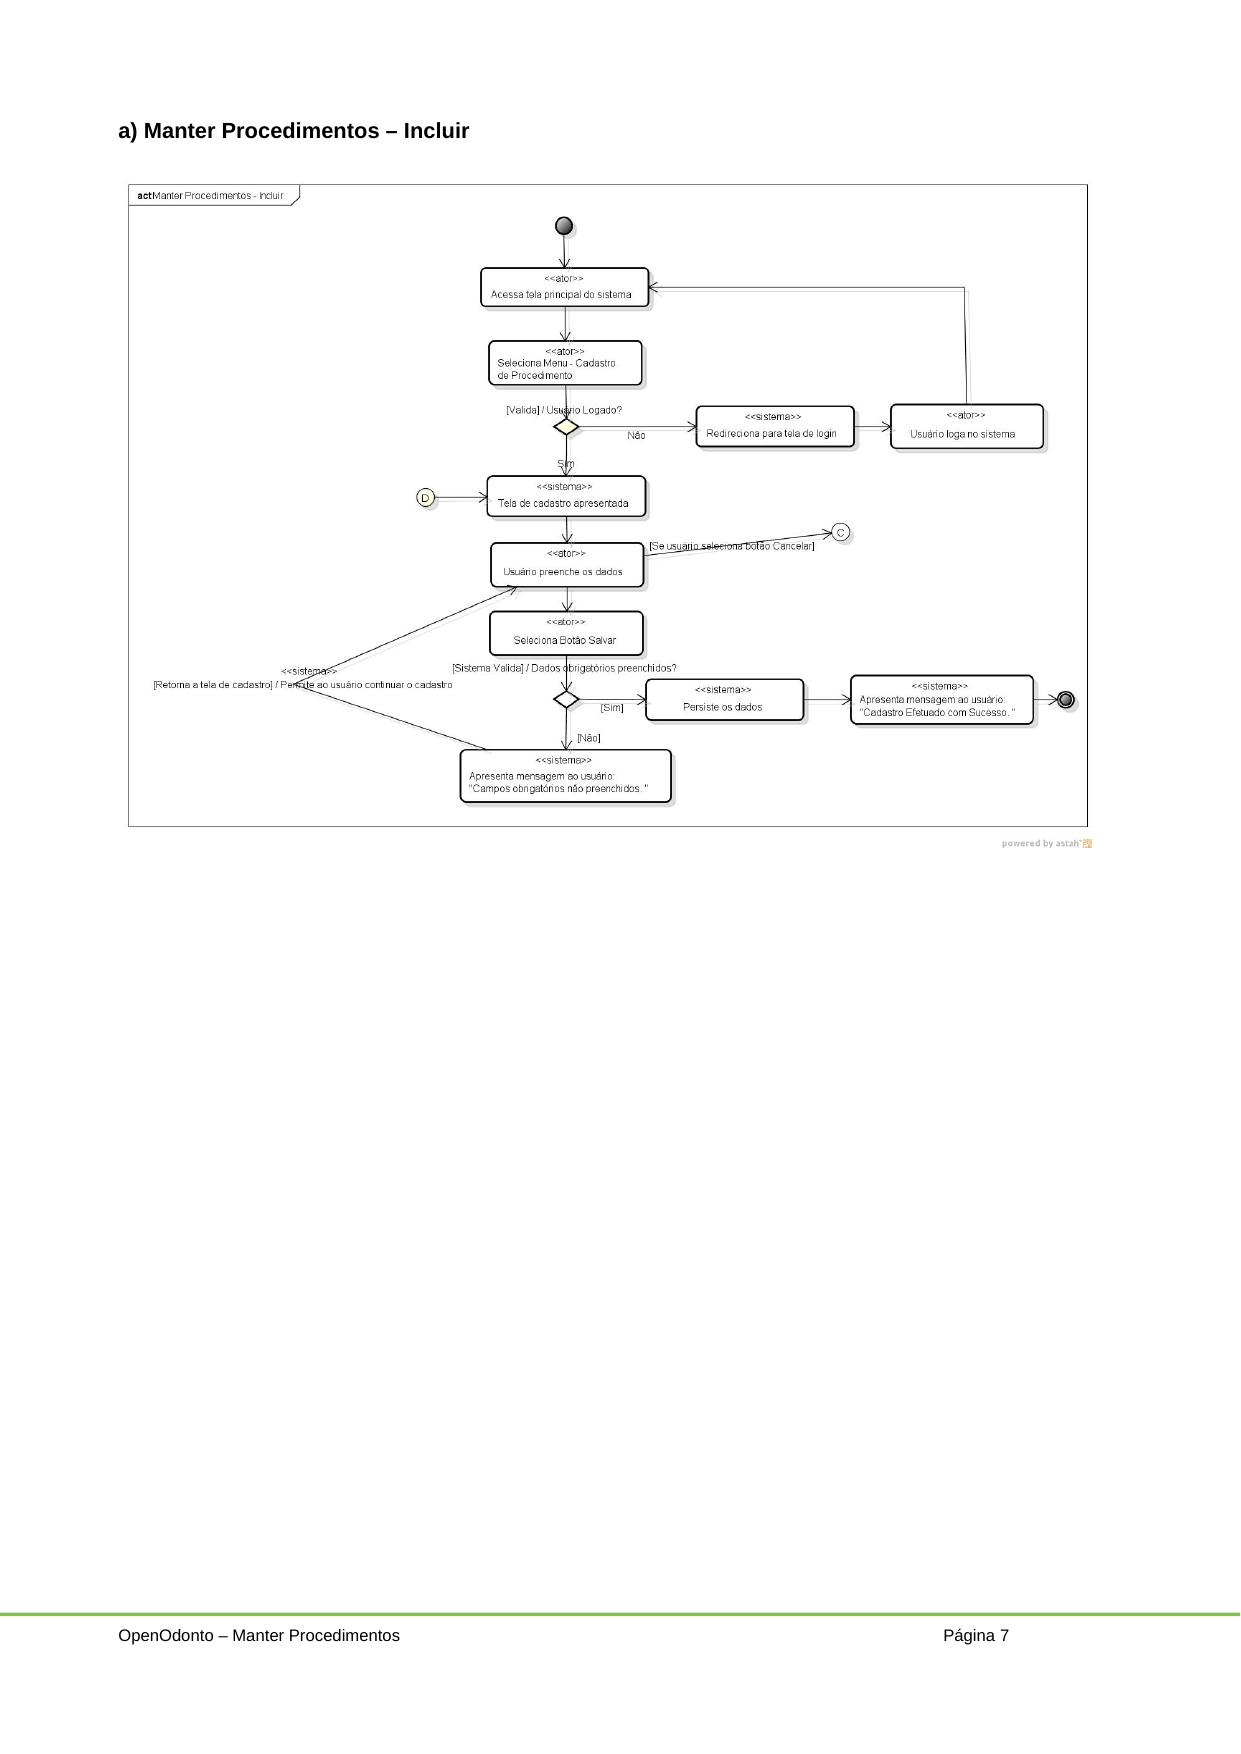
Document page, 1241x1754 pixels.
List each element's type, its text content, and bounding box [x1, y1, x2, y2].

subtitle Manter Procedimentos – Incluir [118, 118, 1122, 143]
picture [120, 177, 1095, 851]
